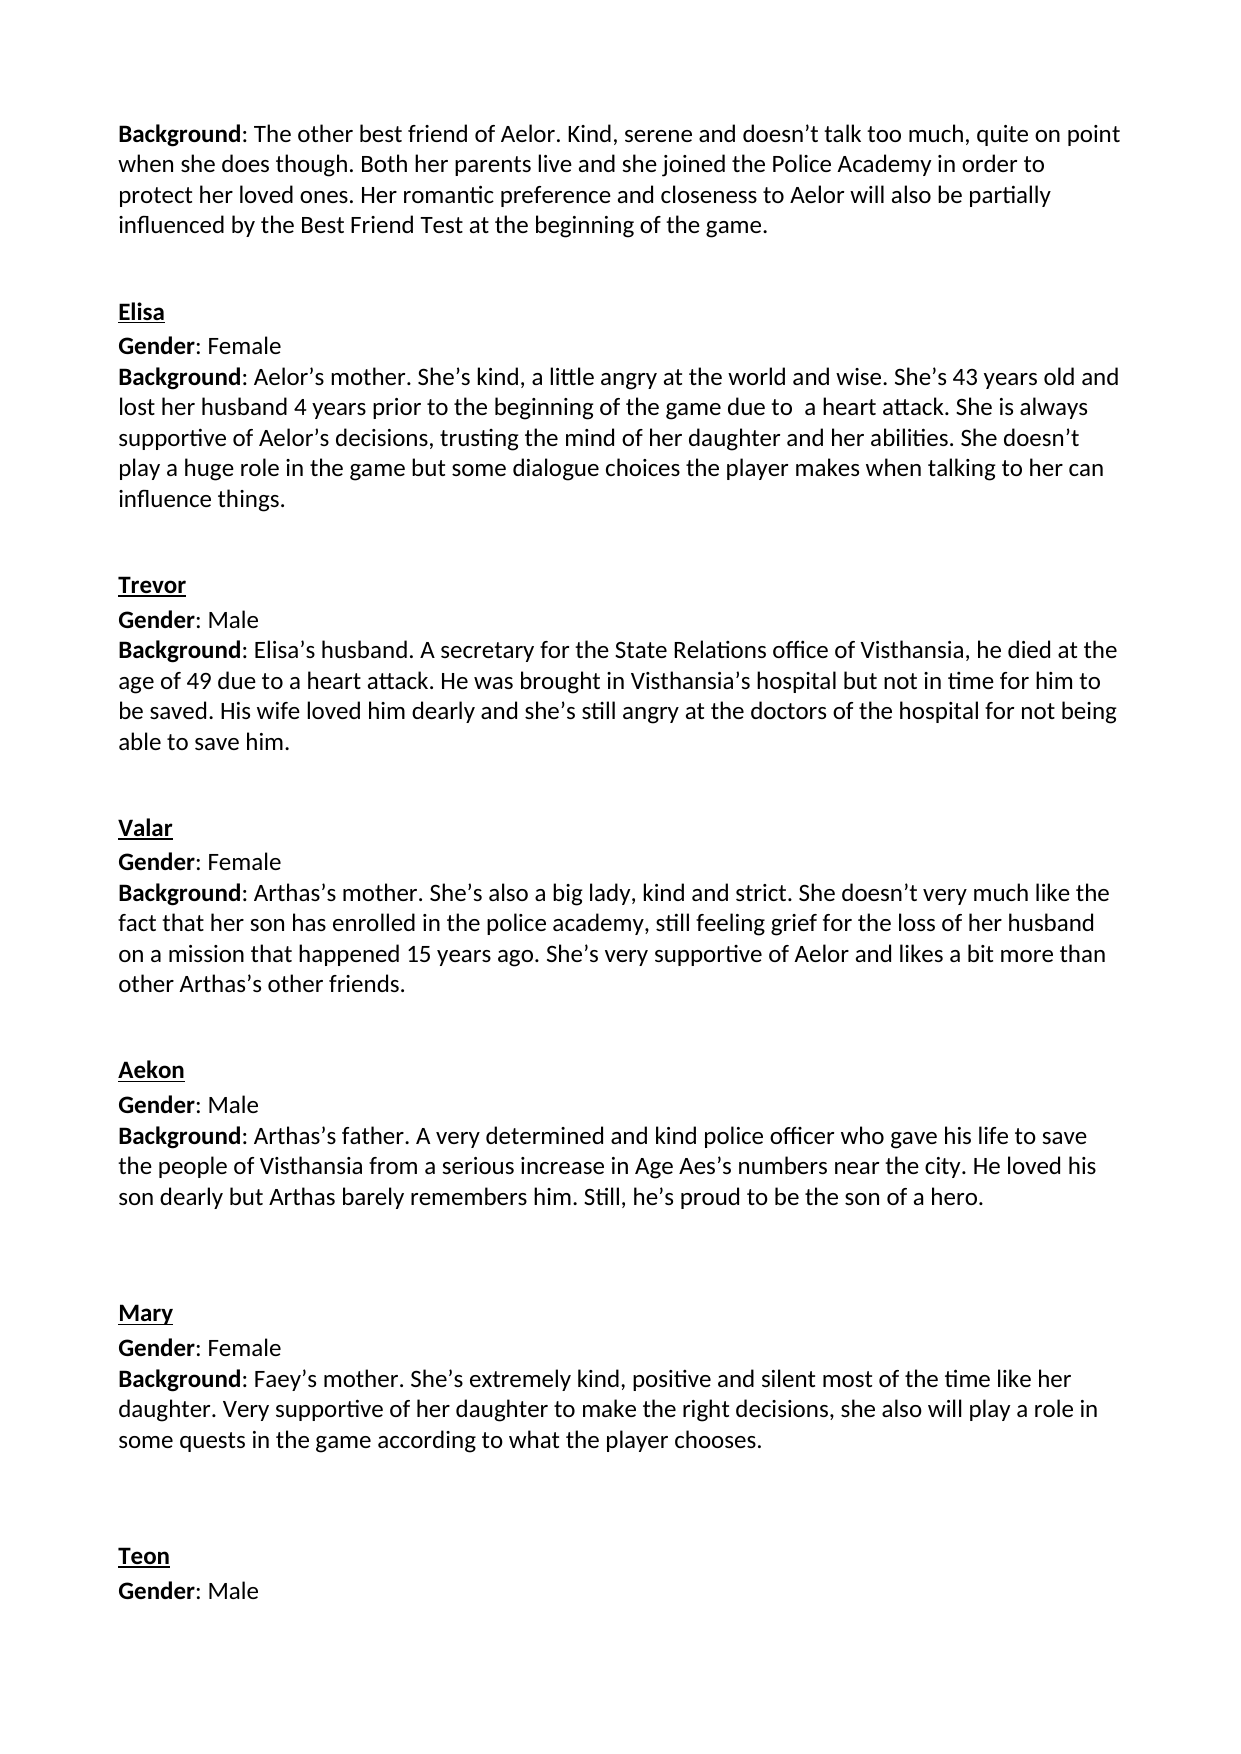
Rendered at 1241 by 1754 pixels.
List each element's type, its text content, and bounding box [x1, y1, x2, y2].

text Background: Aelor’s mother. She’s kind, a little angry at the world and wise. She’s 43 years old and lost her husband 4 years prior to the beginning of the game due to a heart attack. She is always supportive of Aelor’s decisions, trusting the mind of her daughter and her abilities. She doesn’t play a huge role in the game but some dialogue choices the player makes when talking to her can influence things. [118, 361, 1122, 513]
text Background: Arthas’s mother. She’s also a big lady, kind and strict. She doesn’t very much like the fact that her son has enrolled in the police academy, still feeling grief for the loss of her husband on a mission that happened 15 years ago. She’s very supportive of Aelor and likes a bit more than other Arthas’s other friends. [118, 877, 1122, 999]
subtitle Trevor [118, 569, 1122, 599]
subtitle Aekon [118, 1055, 1122, 1085]
text Gender: Female [118, 1332, 1122, 1363]
text Gender: Male [118, 604, 1122, 634]
subtitle Teon [118, 1540, 1122, 1571]
subtitle Valar [118, 812, 1122, 842]
text Gender: Female [118, 847, 1122, 877]
subtitle Elisa [118, 296, 1122, 326]
text Background: Arthas’s father. A very determined and kind police officer who gave his life to save the people of Visthansia from a serious increase in Age Aes’s numbers near the city. He loved his son dearly but Arthas barely remembers him. Still, he’s proud to be the son of a hero. [118, 1120, 1122, 1211]
text Gender: Male [118, 1089, 1122, 1120]
text Background: The other best friend of Aelor. Kind, serene and doesn’t talk too much, quite on point when she does though. Both her parents live and she joined the Police Academy in order to protect her loved ones. Her romantic preference and closeness to Aelor will also be partially influenced by the Best Friend Test at the beginning of the game. [118, 118, 1122, 240]
text Gender: Male [118, 1575, 1122, 1606]
text Gender: Female [118, 330, 1122, 361]
subtitle Mary [118, 1297, 1122, 1328]
text Background: Elisa’s husband. A secretary for the State Relations office of Visthansia, he died at the age of 49 due to a heart attack. He was brought in Visthansia’s hospital but not in time for him to be saved. His wife loved him dearly and she’s still angry at the doctors of the hospital for not being able to save him. [118, 634, 1122, 756]
text Background: Faey’s mother. She’s extremely kind, positive and silent most of the time like her daughter. Very supportive of her daughter to make the right decisions, she also will play a role in some quests in the game according to what the player chooses. [118, 1363, 1122, 1454]
